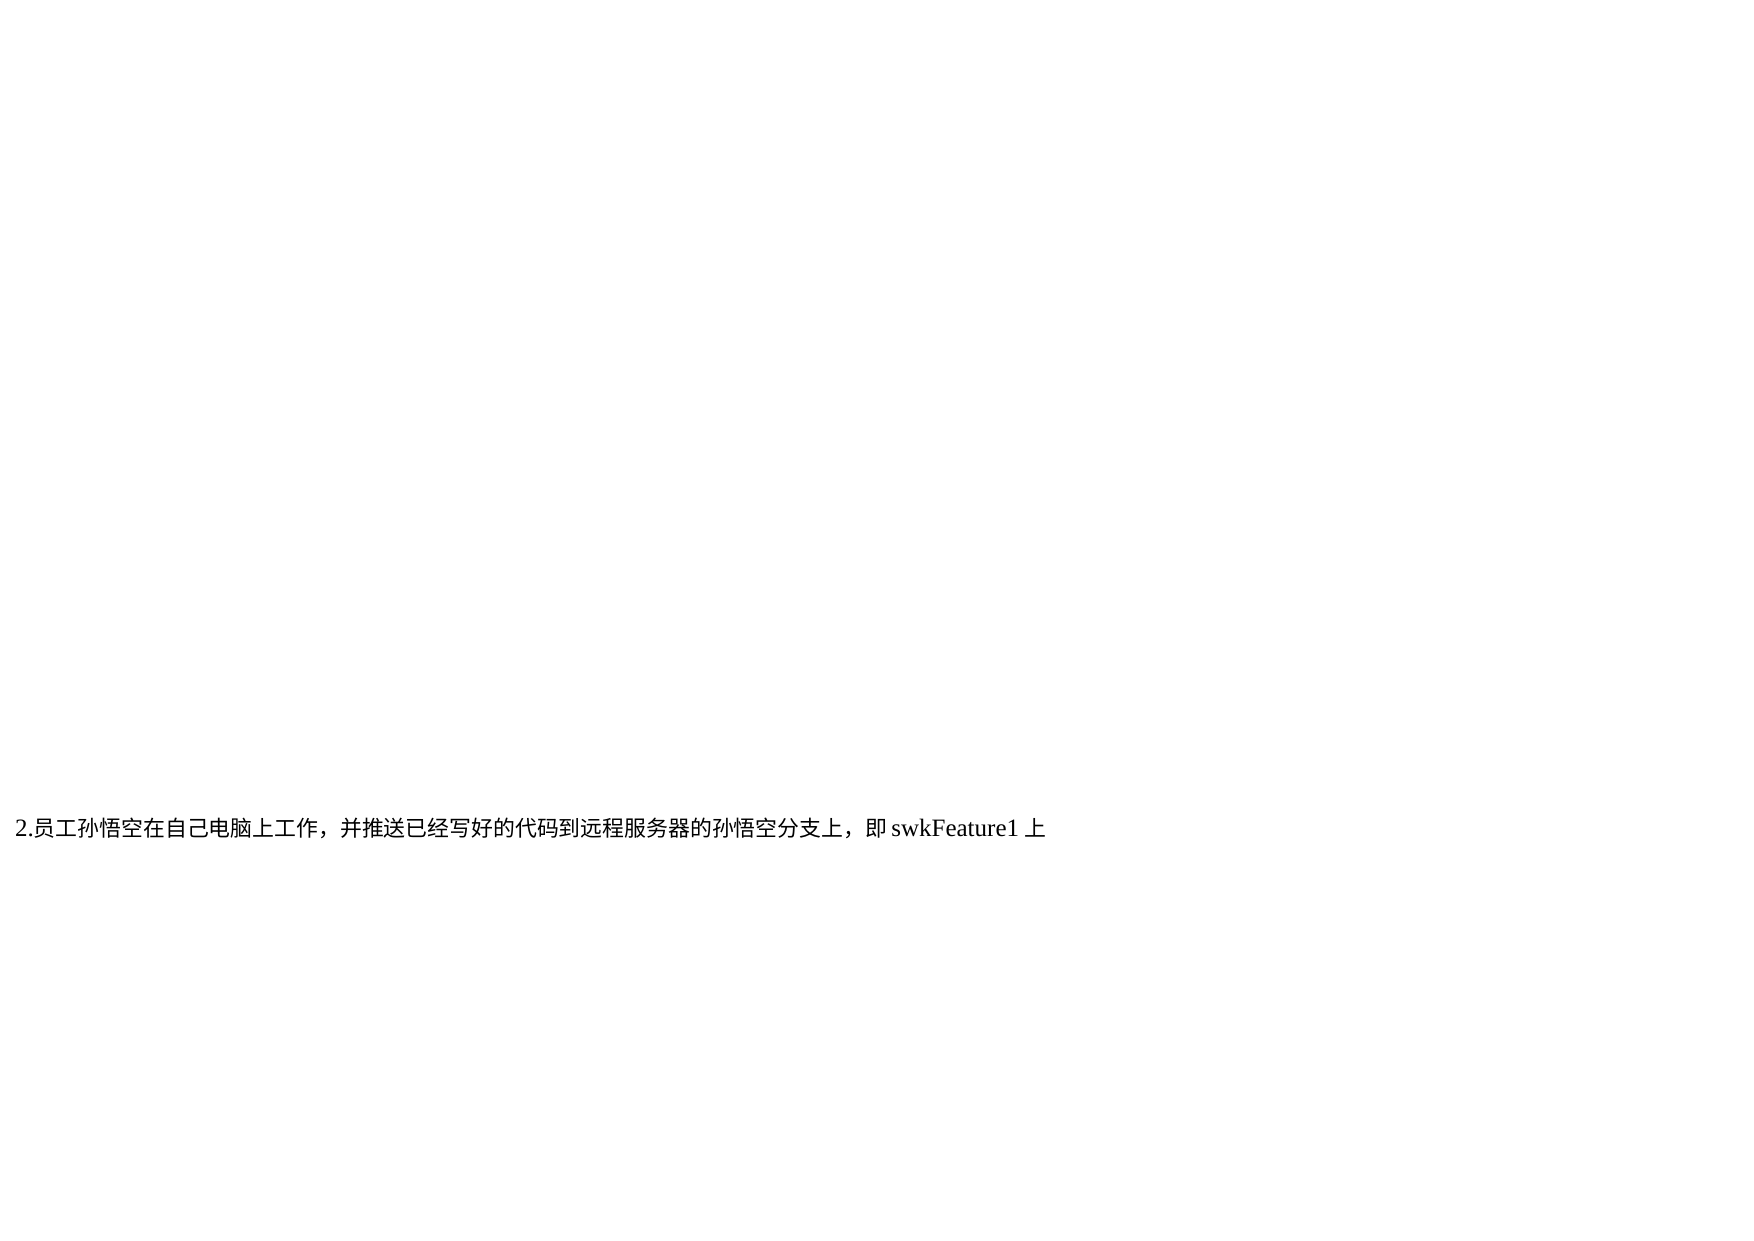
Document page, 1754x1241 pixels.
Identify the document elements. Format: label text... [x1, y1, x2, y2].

text 2.员工孙悟空在自己电脑上工作，并推送已经写好的代码到远程服务器的孙悟空分支上，即swkFeature1上 [15, 813, 1739, 841]
text [15, 15, 1739, 800]
